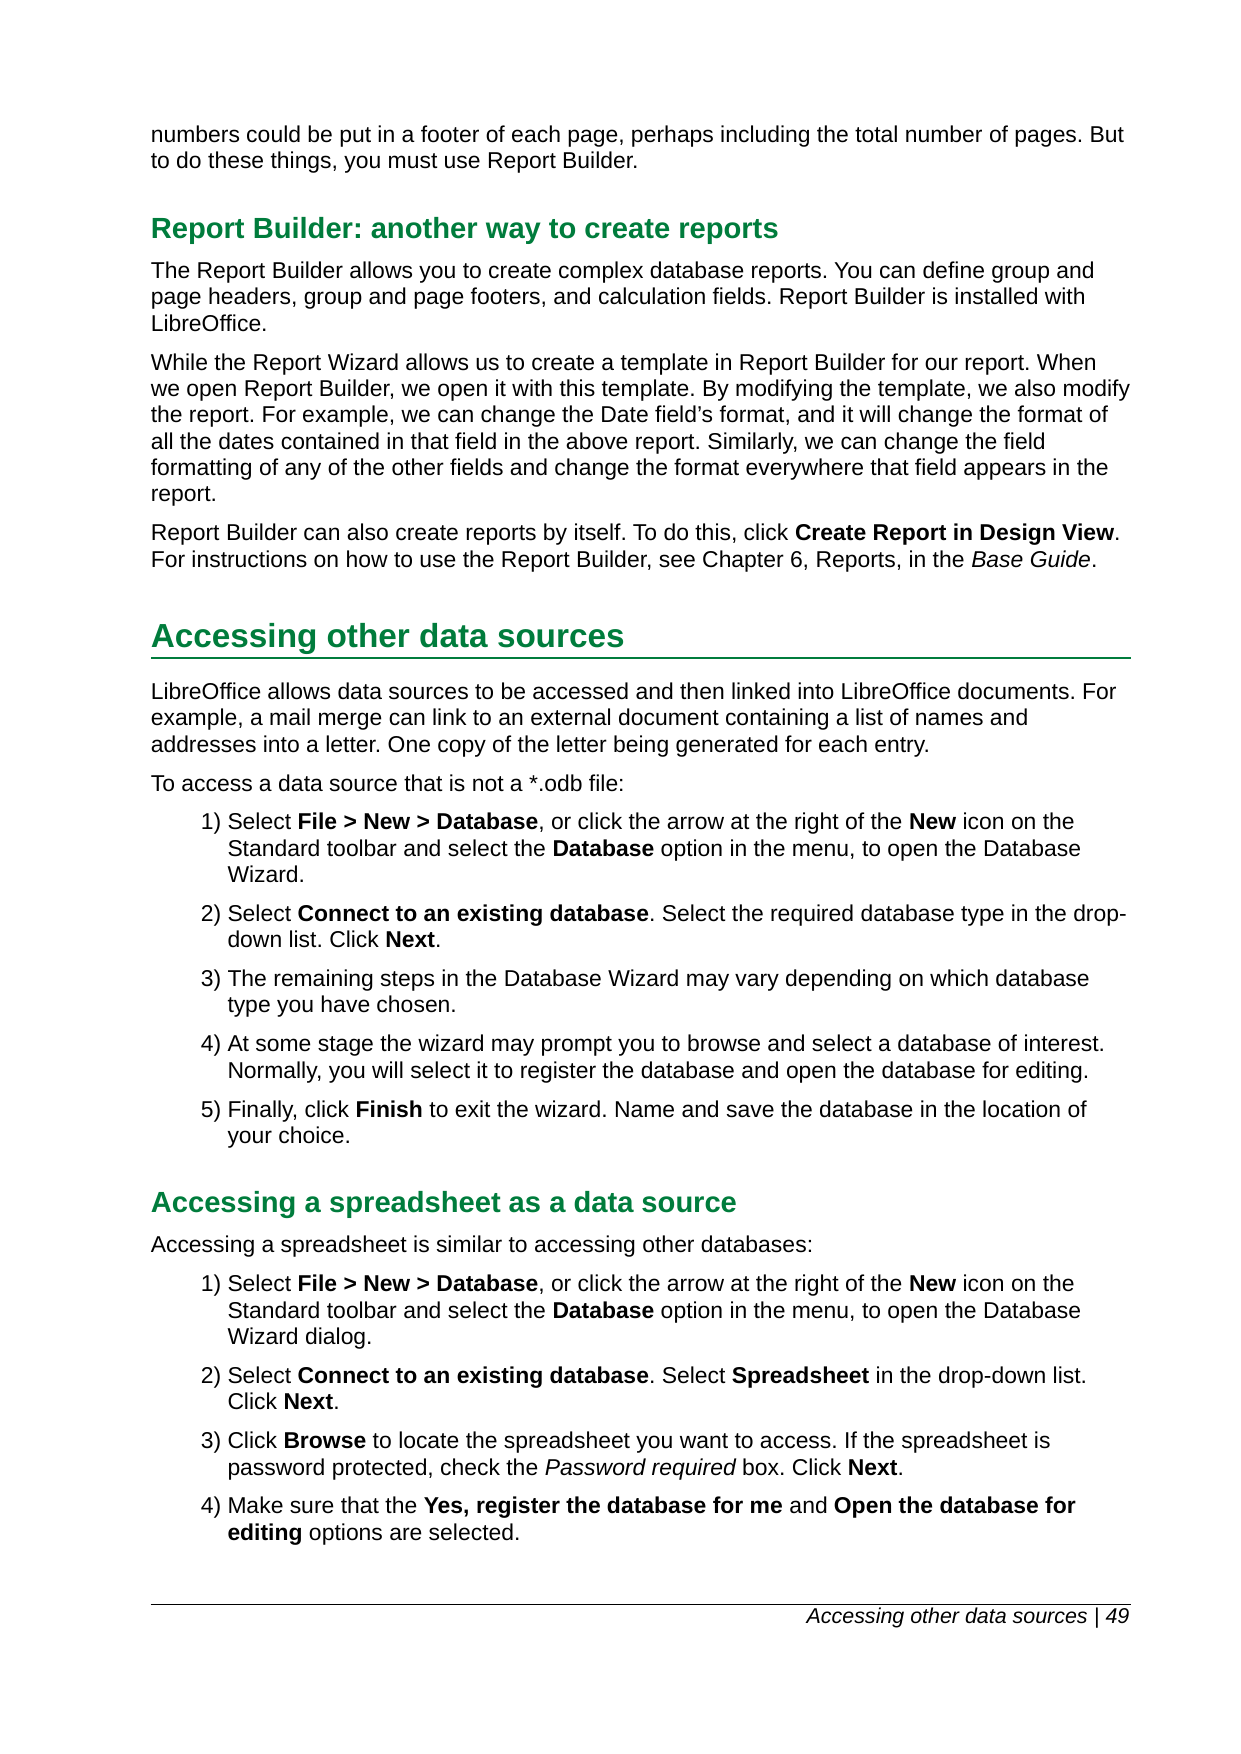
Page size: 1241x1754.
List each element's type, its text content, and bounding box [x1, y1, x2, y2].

text Report Builder can also create reports by itself. To do this, click Create Report in Design View. For instructions on how to use the Report Builder, see Chapter 6, Reports, in the Base Guide. [151, 519, 1131, 572]
list Accessing a spreadsheet is similar to accessing other databases: [151, 1231, 1131, 1258]
list Select File > New > Database, or click the arrow at the right of the New icon on the Standard toolbar and select the Database option in the menu, to open the Database Wizard dialog. [227, 1270, 1131, 1349]
subtitle Report Builder: another way to create reports [151, 211, 1131, 244]
list Select File > New > Database, or click the arrow at the right of the New icon on the Standard toolbar and select the Database option in the menu, to open the Database Wizard. [227, 808, 1131, 887]
text The Report Builder allows you to create complex database reports. You can define group and page headers, group and page footers, and calculation fields. Report Builder is installed with LibreOffice. [151, 257, 1131, 336]
list Click Browse to locate the spreadsheet you want to access. If the spreadsheet is password protected, check the Password required box. Click Next. [227, 1427, 1131, 1480]
list Select Connect to an existing database. Select the required database type in the drop-down list. Click Next. [227, 900, 1131, 953]
text While the Report Wizard allows us to create a template in Report Builder for our report. When we open Report Builder, we open it with this template. By modifying the template, we also modify the report. For example, we can change the Date field’s format, and it will change the format of all the dates contained in that field in the above report. Similarly, we can change the field formatting of any of the other fields and change the format everywhere that field appears in the report. [151, 348, 1131, 507]
list Make sure that the Yes, register the database for me and Open the database for editing options are selected. [227, 1492, 1131, 1545]
list To access a data source that is not a *.odb file: [151, 769, 1131, 796]
text numbers could be put in a footer of each page, perhaps including the total number of pages. But to do these things, you must use Report Builder. [151, 121, 1131, 174]
list At some stage the wizard may prompt you to browse and select a database of interest. Normally, you will select it to register the database and open the database for editing. [227, 1030, 1131, 1083]
subtitle Accessing a spreadsheet as a data source [151, 1186, 1131, 1219]
list The remaining steps in the Database Wizard may vary depending on which database type you have chosen. [227, 965, 1131, 1018]
list Finally, click Finish to exit the wizard. Name and save the database in the location of your choice. [227, 1096, 1131, 1148]
list Select Connect to an existing database. Select Spreadsheet in the drop-down list. Click Next. [227, 1362, 1131, 1414]
text LibreOffice allows data sources to be accessed and then linked into LibreOffice documents. For example, a mail merge can link to an external document containing a list of names and addresses into a letter. One copy of the letter being generated for each entry. [151, 678, 1131, 757]
subtitle Accessing other data sources [151, 616, 1131, 657]
